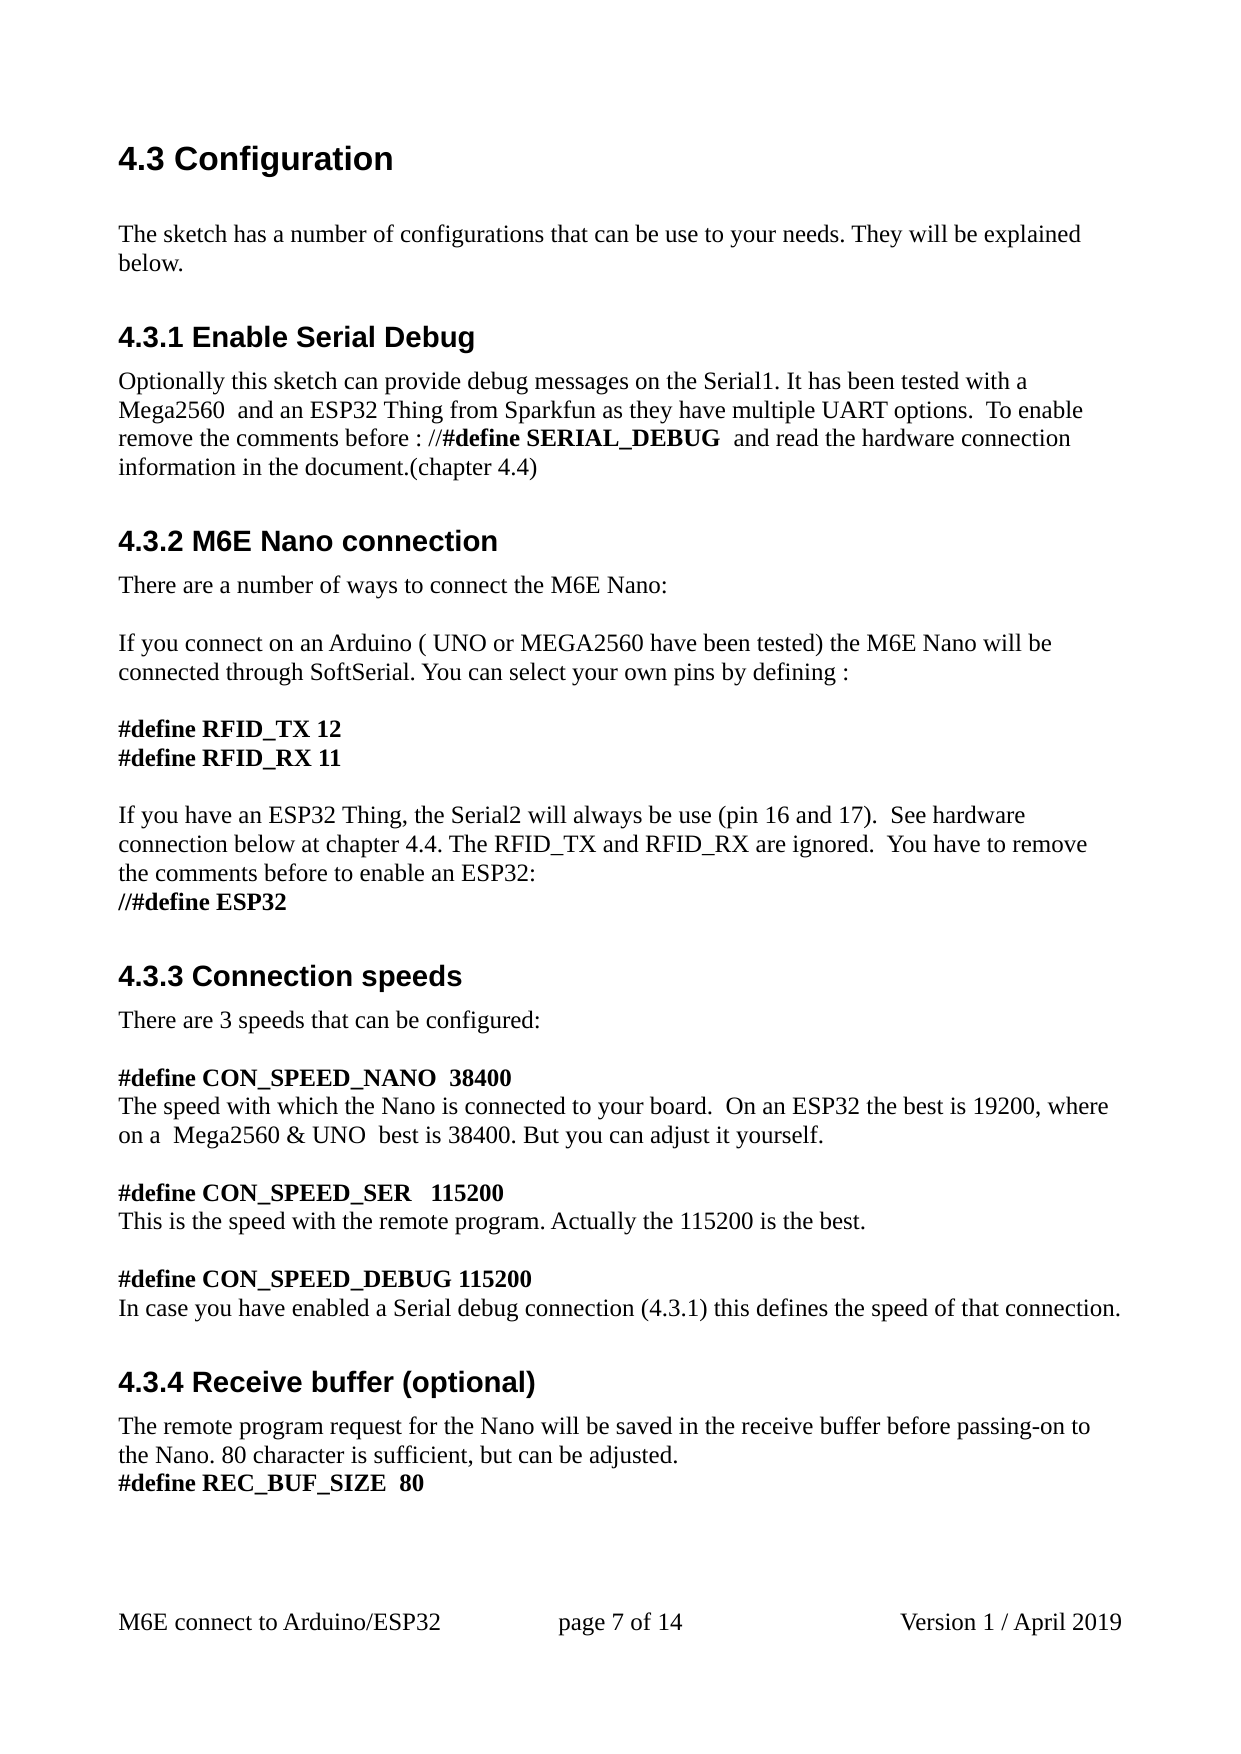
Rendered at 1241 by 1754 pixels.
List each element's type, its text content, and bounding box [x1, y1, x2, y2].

text If you connect on an Arduino ( UNO or MEGA2560 have been tested) the M6E Nano will be connected through SoftSerial. You can select your own pins by defining : [118, 628, 1122, 686]
text #define CON_SPEED_DEBUG 115200 [118, 1264, 1122, 1293]
subtitle 4.3 Configuration [118, 139, 1122, 178]
text #define REC_BUF_SIZE 80 [118, 1468, 1122, 1497]
text #define RFID_TX 12 [118, 714, 1122, 743]
text There are 3 speeds that can be configured: [118, 1005, 1122, 1034]
subtitle 4.3.1 Enable Serial Debug [118, 320, 1122, 353]
subtitle 4.3.3 Connection speeds [118, 959, 1122, 993]
text This is the speed with the remote program. Actually the 115200 is the best. [118, 1206, 1122, 1235]
text #define CON_SPEED_SER 115200 [118, 1178, 1122, 1206]
text #define CON_SPEED_NANO 38400 [118, 1063, 1122, 1091]
text The speed with which the Nano is connected to your board. On an ESP32 the best is 19200, where on a Mega2560 & UNO best is 38400. But you can adjust it yourself. [118, 1091, 1122, 1149]
text In case you have enabled a Serial debug connection (4.3.1) this defines the speed of that connection. [118, 1293, 1122, 1321]
text There are a number of ways to connect the M6E Nano: [118, 571, 1122, 599]
subtitle 4.3.4 Receive buffer (optional) [118, 1365, 1122, 1398]
subtitle 4.3.2 M6E Nano connection [118, 524, 1122, 558]
text #define RFID_RX 11 [118, 743, 1122, 772]
text The remote program request for the Nano will be saved in the receive buffer before passing-on to the Nano. 80 character is sufficient, but can be adjusted. [118, 1411, 1122, 1468]
text Optionally this sketch can provide debug messages on the Serial1. It has been tested with a Mega2560 and an ESP32 Thing from Sparkfun as they have multiple UART options. To enable remove the comments before : //#define SERIAL_DEBUG and read the hardware connection information in the document.(chapter 4.4) [118, 366, 1122, 481]
text The sketch has a number of configurations that can be use to your needs. They will be explained below. [118, 219, 1122, 276]
text //#define ESP32 [118, 887, 1122, 916]
text If you have an ESP32 Thing, the Serial2 will always be use (pin 16 and 17). See hardware connection below at chapter 4.4. The RFID_TX and RFID_RX are ignored. You have to remove the comments before to enable an ESP32: [118, 801, 1122, 887]
